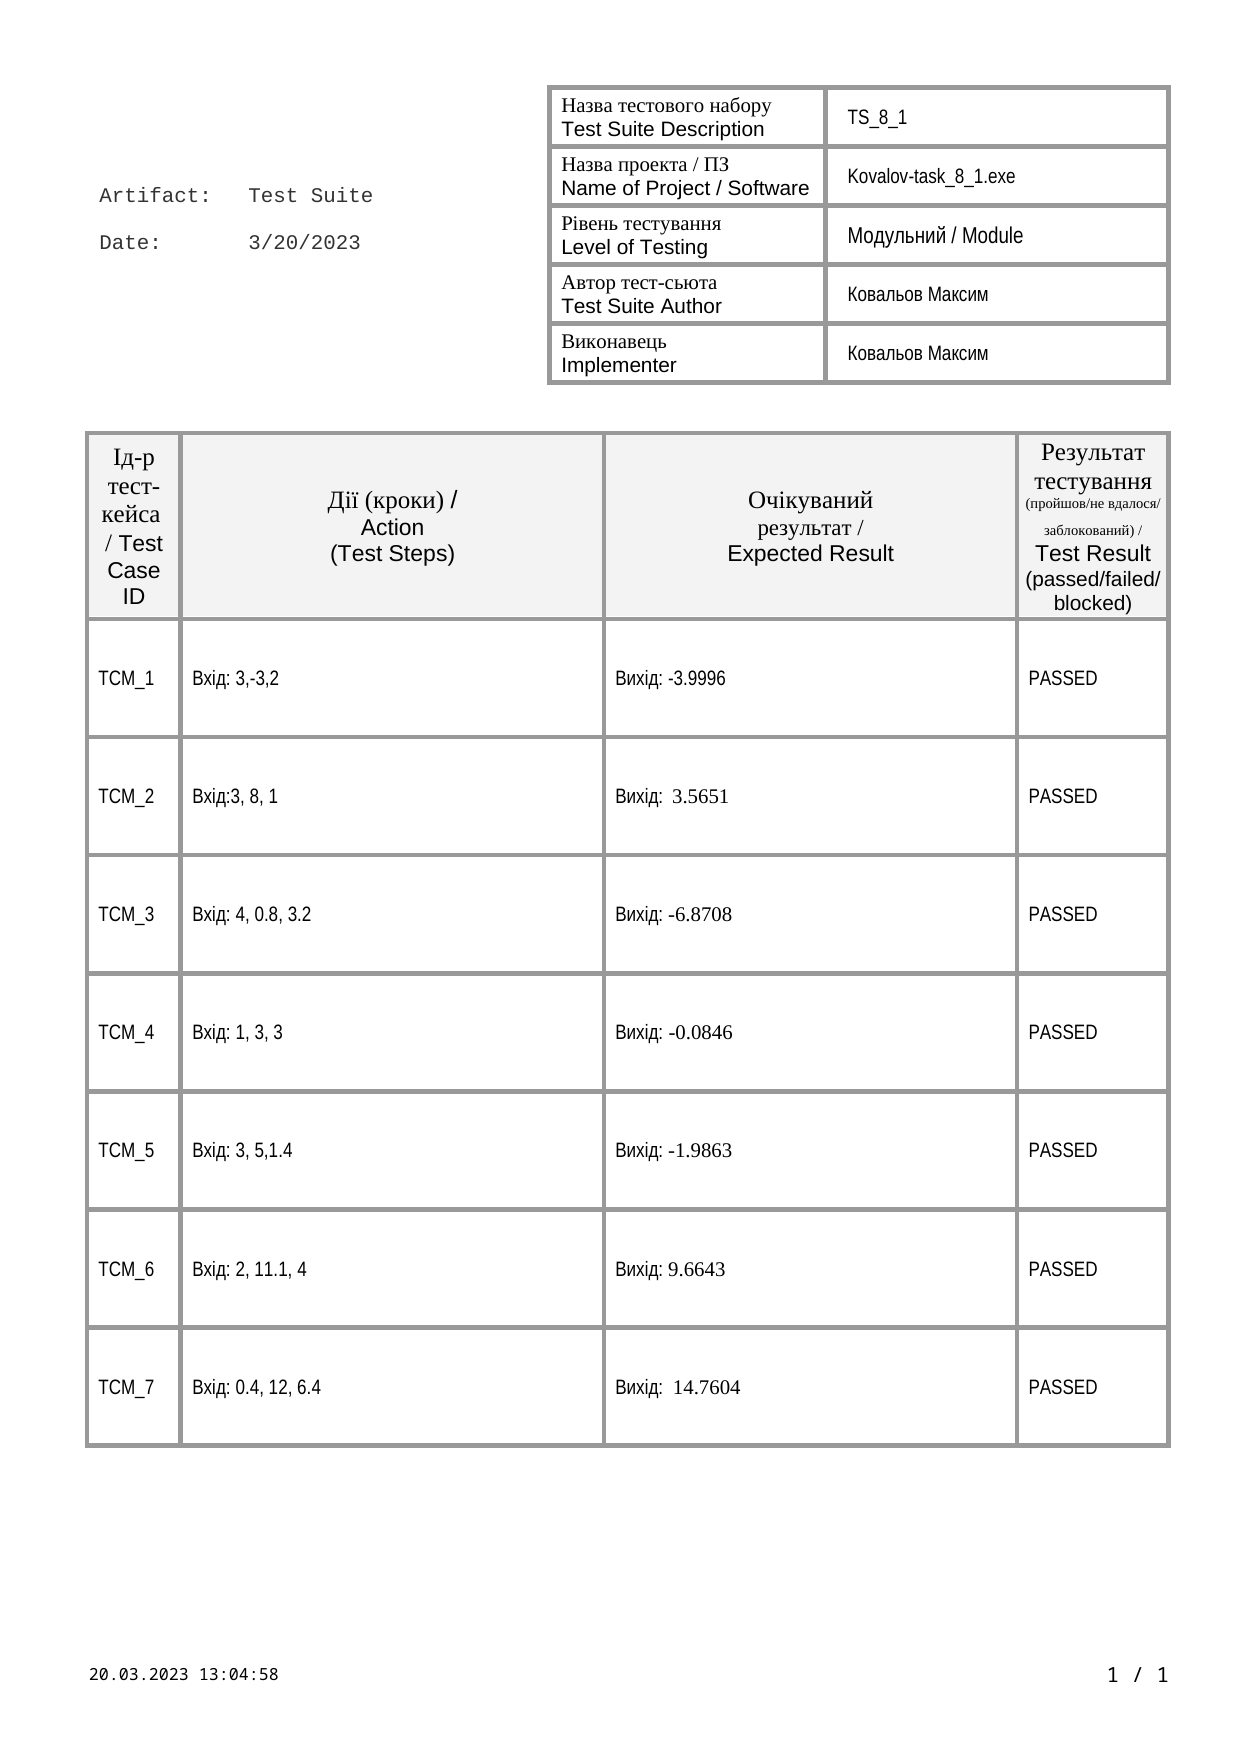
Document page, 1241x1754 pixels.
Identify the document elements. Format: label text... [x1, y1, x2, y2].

table_header Назва тестового набору Test Suite Description [552, 90, 823, 144]
table_cell PASSED [1019, 1212, 1166, 1325]
table_cell Модульний / Module [828, 208, 1166, 262]
table_cell PASSED [1019, 976, 1166, 1089]
table_cell Рівень тестування Level of Testing [552, 208, 823, 262]
table_cell Вихід: -1.9863 [606, 1094, 1015, 1207]
table_cell Вхід: 1, 3, 3 [183, 976, 602, 1089]
table_cell Виконавець Implementer [552, 326, 823, 380]
table_cell Вхід: 2, 11.1, 4 [183, 1212, 602, 1325]
table_cell Вихід: -0.0846 [606, 976, 1015, 1089]
table_header Ід-р тест-кейса / Test Case ID [89, 435, 178, 616]
table_cell PASSED [1019, 739, 1166, 853]
table_header Дії (кроки) / Action (Test Steps) [183, 435, 602, 616]
table_cell PASSED [1019, 1330, 1166, 1443]
table_cell Вихід: -3.9996 [606, 621, 1015, 734]
table_cell TCM_7 [89, 1330, 178, 1443]
table_cell Вихід: 9.6643 [606, 1212, 1015, 1325]
table_cell TCM_2 [89, 739, 178, 853]
table_cell Вхід: 3,-3,2 [183, 621, 602, 734]
table_cell Вихід: -6.8708 [606, 857, 1015, 971]
table_cell Назва проекта / ПЗ Name of Project / Software [552, 149, 823, 203]
table_cell Вихід: 14.7604 [606, 1330, 1015, 1443]
table_cell Ковальов Максим [828, 326, 1166, 380]
table_header Очікуваний результат / Expected Result [606, 435, 1015, 616]
table_header Результат тестування (пройшов/не вдалося/ заблокований) / Test Result (passed/failed/ blocked) [1019, 435, 1166, 616]
table_cell PASSED [1019, 857, 1166, 971]
table_cell TCM_6 [89, 1212, 178, 1325]
table_cell Kovalov-task_8_1.exe [828, 149, 1166, 203]
table_cell Вихід: 3.5651 [606, 739, 1015, 853]
table_cell TCM_5 [89, 1094, 178, 1207]
table_cell Вхід: 0.4, 12, 6.4 [183, 1330, 602, 1443]
table_cell Ковальов Максим [828, 267, 1166, 321]
table_cell Вхід:3, 8, 1 [183, 739, 602, 853]
table_cell TCM_1 [89, 621, 178, 734]
table_cell Вхід: 4, 0.8, 3.2 [183, 857, 602, 971]
table_cell TCM_3 [89, 857, 178, 971]
table_header TS_8_1 [828, 90, 1166, 144]
table_cell TCM_4 [89, 976, 178, 1089]
table_cell Автор тест-сьюта Test Suite Author [552, 267, 823, 321]
table_cell PASSED [1019, 621, 1166, 734]
table_cell PASSED [1019, 1094, 1166, 1207]
table_cell Вхід: 3, 5,1.4 [183, 1094, 602, 1207]
